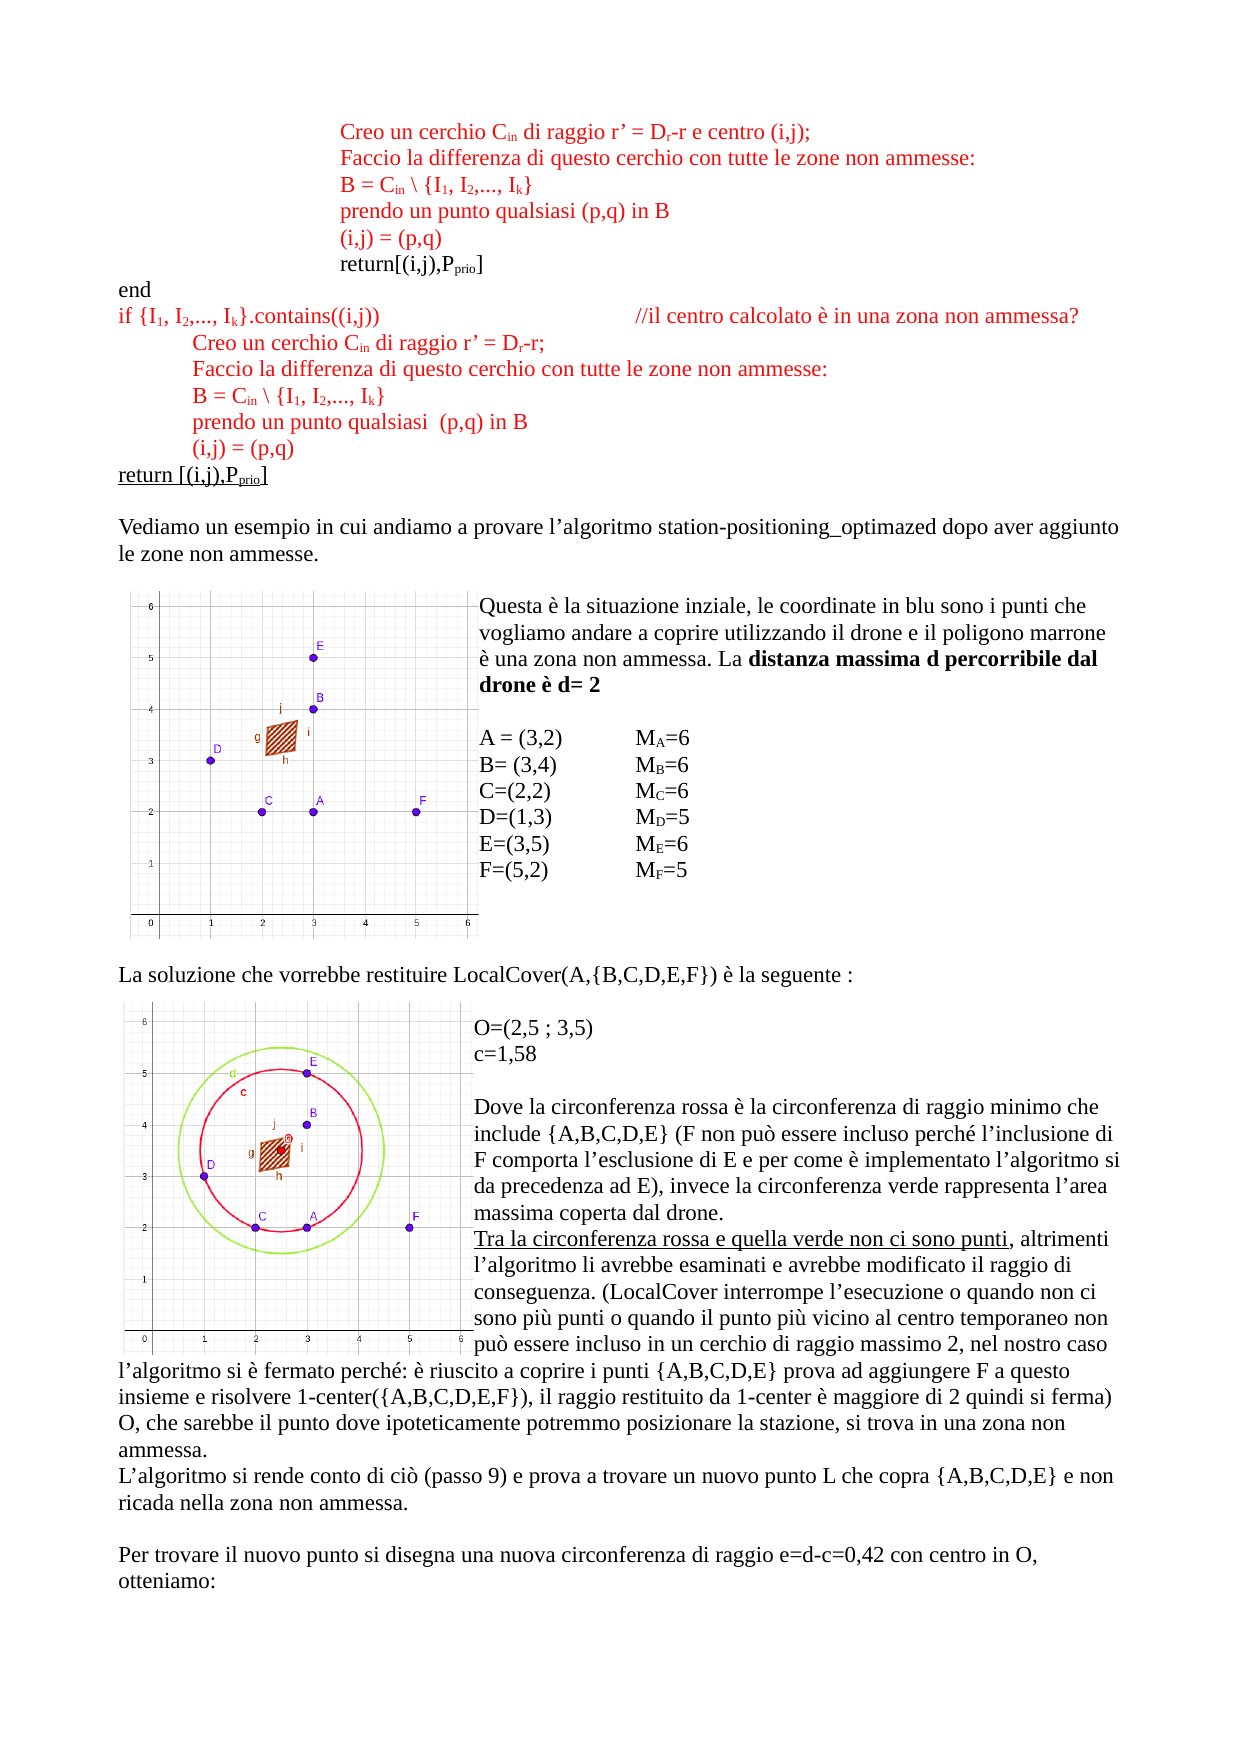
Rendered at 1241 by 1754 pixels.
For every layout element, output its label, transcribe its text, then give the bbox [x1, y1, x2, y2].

text Questa è la situazione inziale, le coordinate in blu sono i punti che vogliamo andare a coprire utilizzando il drone e il poligono marrone è una zona non ammessa. La distanza massima d percorribile dal drone è d= 2 [479, 592, 1122, 698]
text [118, 856, 129, 882]
text c=1,58 [474, 1041, 1122, 1067]
text E=(3,5) ME=6 [479, 830, 1122, 856]
text Dove la circonferenza rossa è la circonferenza di raggio minimo che include {A,B,C,D,E} (F non può essere incluso perché l’inclusione di F comporta l’esclusione di E e per come è implementato l’algoritmo si da precedenza ad E), invece la circonferenza verde rappresenta l’area massima coperta dal drone. [474, 1093, 1122, 1225]
text [118, 751, 129, 777]
picture [122, 1002, 474, 1355]
text prendo un punto qualsiasi (p,q) in B [118, 197, 1122, 223]
text Faccio la differenza di questo cerchio con tutte le zone non ammesse: [118, 355, 1122, 382]
text end [118, 276, 1122, 303]
text Creo un cerchio Cin di raggio r’ = Dr-r e centro (i,j); [118, 118, 1122, 144]
text [118, 803, 129, 830]
text (i,j) = (p,q) [118, 223, 1122, 250]
text B = Cin \ {I1, I2,..., Ik} [118, 171, 1122, 197]
text A = (3,2) MA=6 [479, 724, 1122, 751]
text La soluzione che vorrebbe restituire LocalCover(A,{B,C,D,E,F}) è la seguente : [118, 961, 1122, 988]
text Vediamo un esempio in cui andiamo a provare l’algoritmo station-positioning_optimazed dopo aver aggiunto le zone non ammesse. [118, 513, 1122, 566]
text C=(2,2) MC=6 [479, 777, 1122, 803]
text D=(1,3) MD=5 [479, 803, 1122, 830]
text O, che sarebbe il punto dove ipoteticamente potremmo posizionare la stazione, si trova in una zona non ammessa. [118, 1409, 1122, 1462]
text O=(2,5 ; 3,5) [474, 1014, 1122, 1041]
text return[(i,j),Pprio] [118, 250, 1122, 276]
text B= (3,4) MB=6 [479, 751, 1122, 777]
text Tra la circonferenza rossa e quella verde non ci sono punti, altrimenti l’algoritmo li avrebbe esaminati e avrebbe modificato il raggio di conseguenza. (LocalCover interrompe l’esecuzione o quando non ci sono più punti o quando il punto più vicino al centro temporaneo non può essere incluso in un cerchio di raggio massimo 2, nel nostro caso l’algoritmo si è fermato perché: è riuscito a coprire i punti {A,B,C,D,E} prova ad aggiungere F a questo insieme e risolvere 1-center({A,B,C,D,E,F}), il raggio restituito da 1-center è maggiore di 2 quindi si ferma) [118, 1225, 1122, 1409]
text return [(i,j),Pprio] [118, 461, 1122, 487]
text Faccio la differenza di questo cerchio con tutte le zone non ammesse: [118, 144, 1122, 171]
picture [129, 591, 479, 939]
text Per trovare il nuovo punto si disegna una nuova circonferenza di raggio e=d-c=0,42 con centro in O, otteniamo: [118, 1541, 1122, 1594]
text Creo un cerchio Cin di raggio r’ = Dr-r; [118, 329, 1122, 355]
text [118, 777, 129, 803]
text if {I1, I2,..., Ik}.contains((i,j)) //il centro calcolato è in una zona non ammessa? [118, 303, 1122, 329]
text [118, 830, 129, 856]
text F=(5,2) MF=5 [479, 856, 1122, 882]
text prendo un punto qualsiasi (p,q) in B [118, 408, 1122, 434]
text L’algoritmo si rende conto di ciò (passo 9) e prova a trovare un nuovo punto L che copra {A,B,C,D,E} e non ricada nella zona non ammessa. [118, 1462, 1122, 1515]
text [118, 724, 129, 751]
text (i,j) = (p,q) [118, 434, 1122, 461]
text B = Cin \ {I1, I2,..., Ik} [118, 382, 1122, 408]
